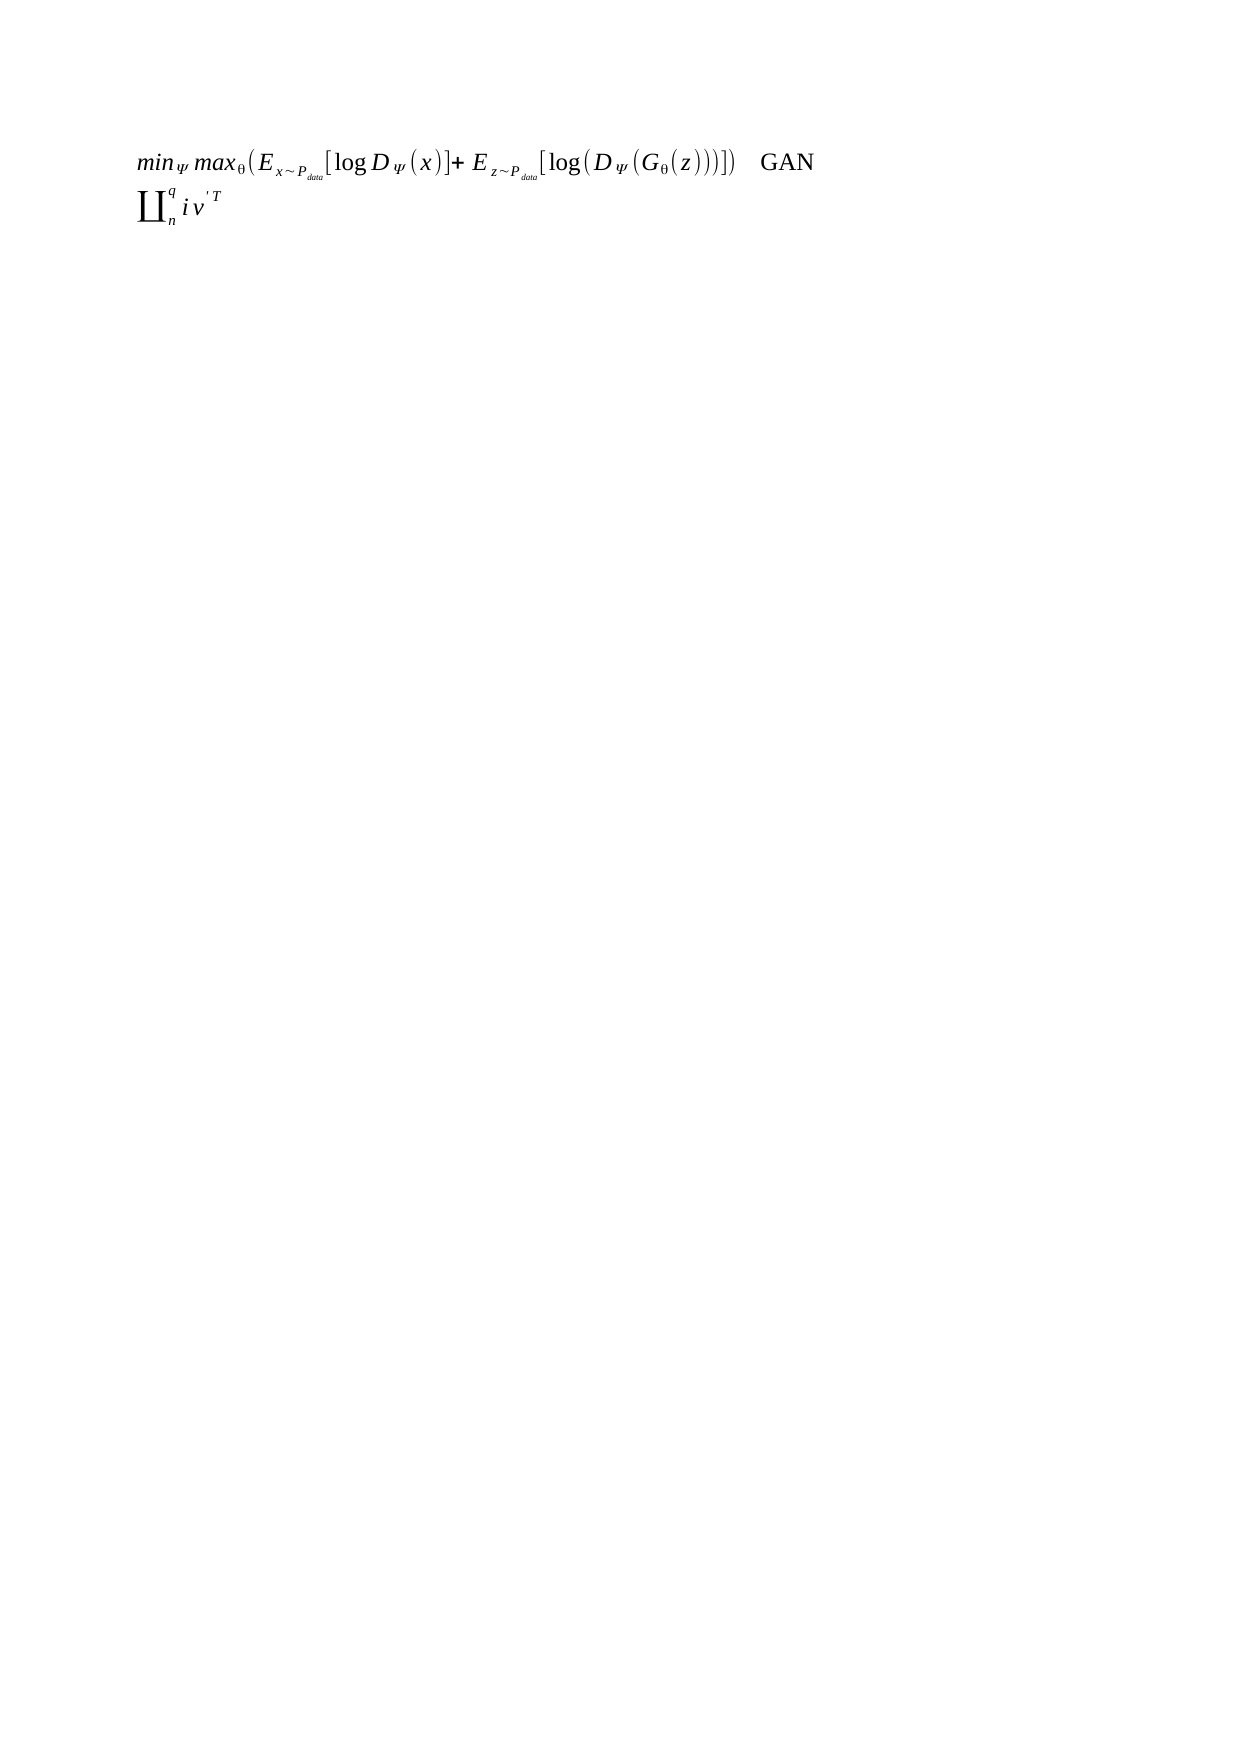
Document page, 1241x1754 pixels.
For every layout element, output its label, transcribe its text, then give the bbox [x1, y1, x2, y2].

text GAN [118, 147, 1122, 181]
